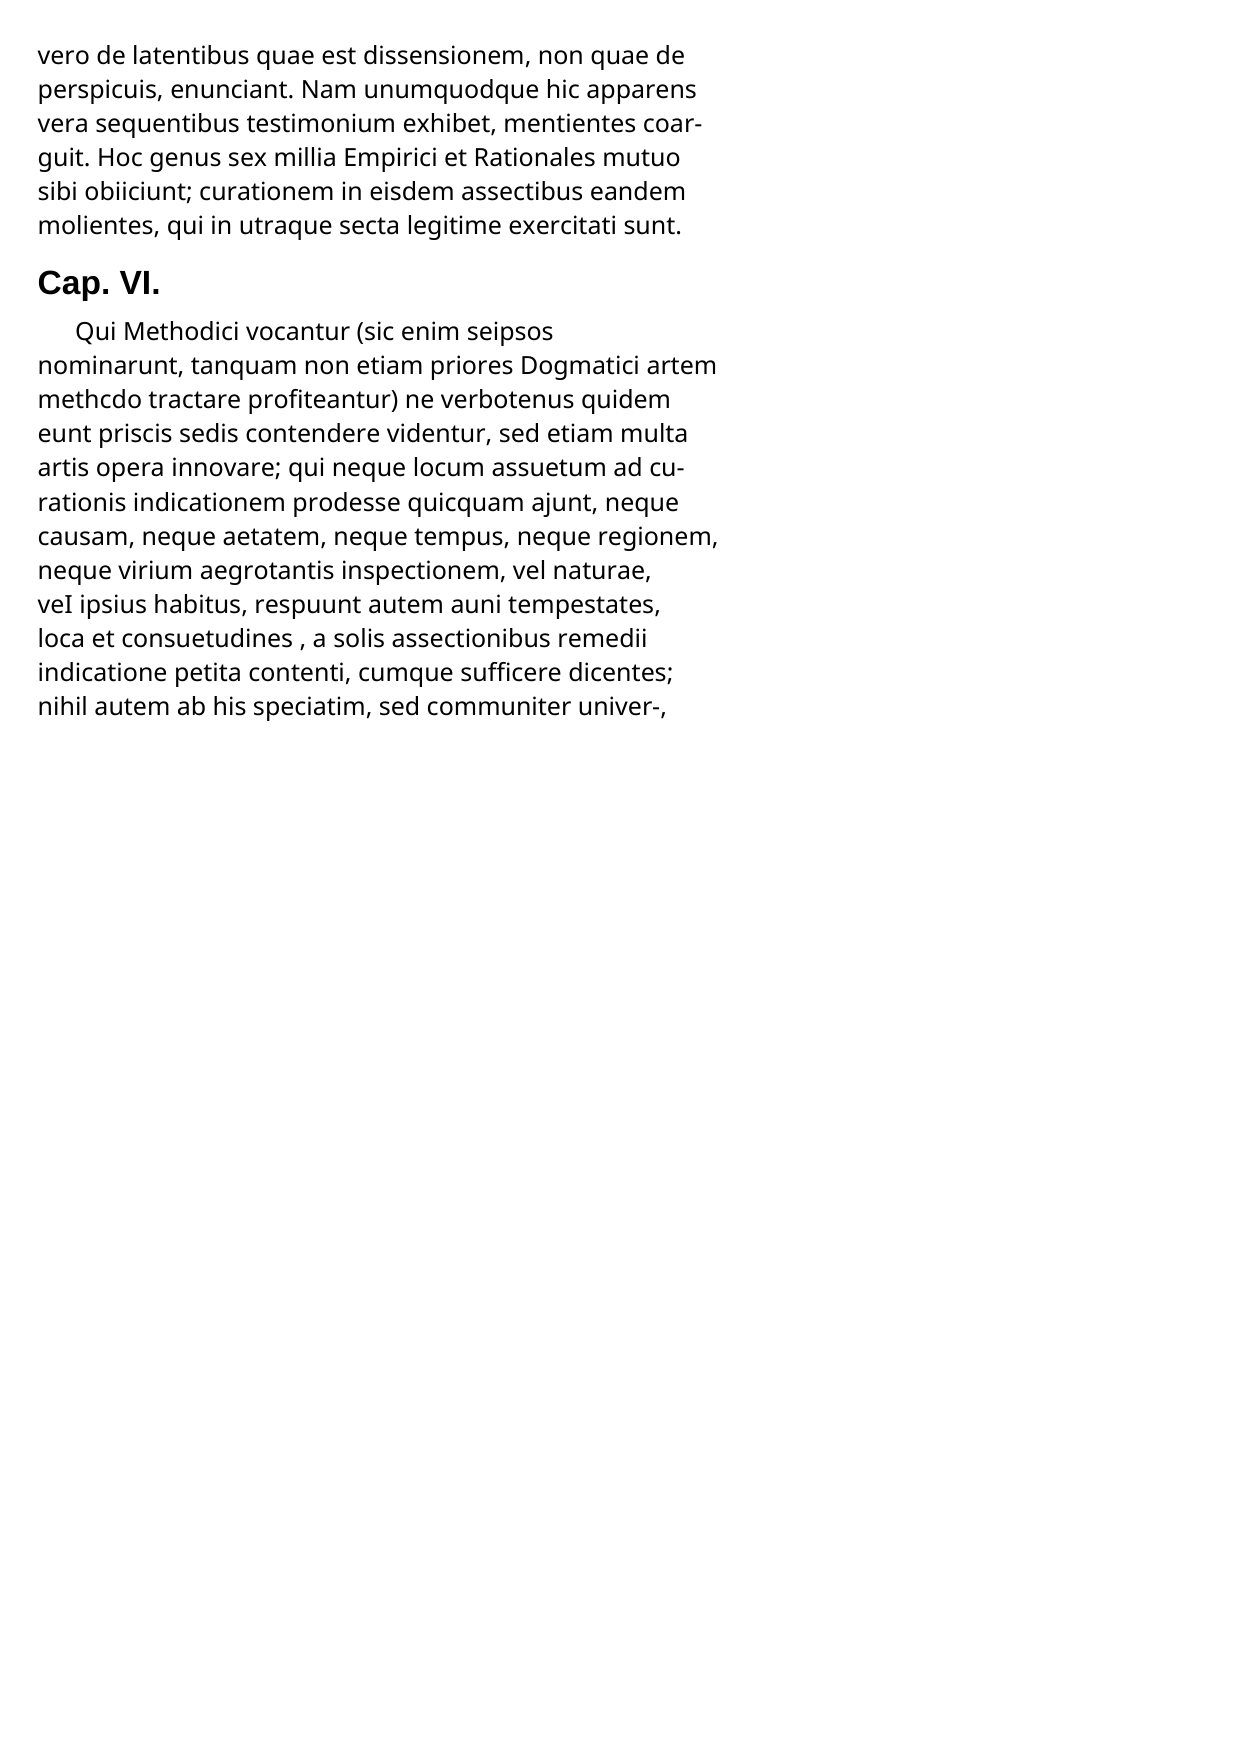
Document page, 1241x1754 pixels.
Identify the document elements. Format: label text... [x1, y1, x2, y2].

text vero de latentibus quae est dissensionem, non quae de perspicuis, enunciant. Nam unumquodque hic apparens vera sequentibus testimonium exhibet, mentientes coar- guit. Hoc genus sex millia Empirici et Rationales mutuo sibi obiiciunt; curationem in eisdem assectibus eandem molientes, qui in utraque secta legitime exercitati sunt. [37, 37, 1203, 242]
subtitle Cap. VI. [37, 263, 1203, 301]
text Qui Methodici vocantur (sic enim seipsos nominarunt, tanquam non etiam priores Dogmatici artem methcdo tractare profiteantur) ne verbotenus quidem eunt priscis sedis contendere videntur, sed etiam multa artis opera innovare; qui neque locum assuetum ad cu- rationis indicationem prodesse quicquam ajunt, neque causam, neque aetatem, neque tempus, neque regionem, neque virium aegrotantis inspectionem, vel naturae, veI ipsius habitus, respuunt autem auni tempestates, loca et consuetudines , a solis assectionibus remedii indicatione petita contenti, cumque sufficere dicentes; nihil autem ab his speciatim, sed communiter univer-, [37, 314, 1203, 723]
